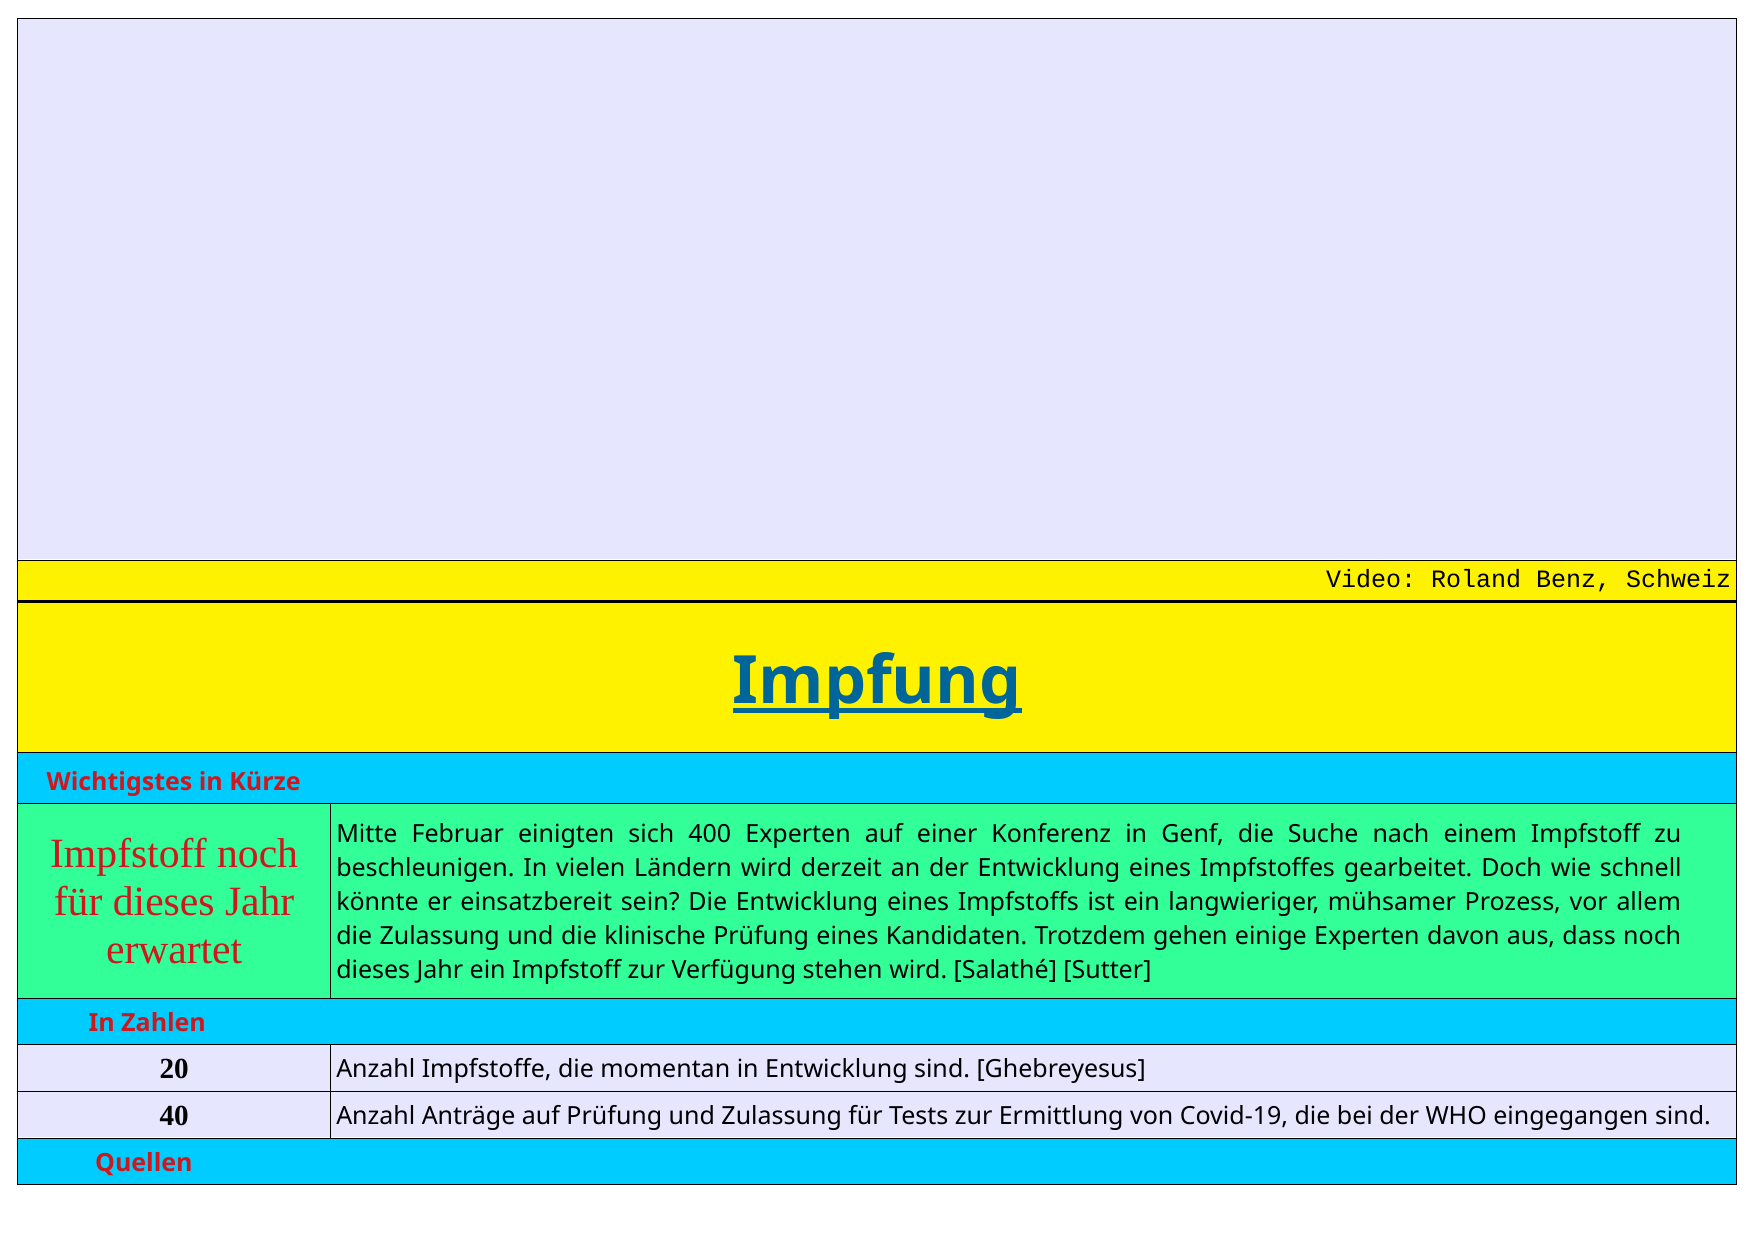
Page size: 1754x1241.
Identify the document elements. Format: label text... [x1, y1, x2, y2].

table_cell 40 [18, 1092, 330, 1137]
table_cell Anzahl Impfstoffe, die momentan in Entwicklung sind. [Ghebreyesus] [331, 1045, 1736, 1091]
table_cell 20 [18, 1045, 330, 1091]
table_cell In Zahlen [18, 999, 1736, 1044]
table_cell Impfstoff noch für dieses Jahr erwartet [18, 804, 330, 998]
table_cell Quellen [18, 1139, 1736, 1184]
table_cell Video: Roland Benz, Schweiz [18, 561, 1736, 600]
table_header Impfung [18, 603, 1736, 752]
table_cell Mitte Februar einigten sich 400 Experten auf einer Konferenz in Genf, die Suche nach einem Impfstoff zu beschleunigen. In vielen Ländern wird derzeit an der Entwicklung eines Impfstoffes gearbeitet. Doch wie schnell könnte er einsatzbereit sein? Die Entwicklung eines Impfstoffs ist ein langwieriger, mühsamer Prozess, vor allem die Zulassung und die klinische Prüfung eines Kandidaten. Trotzdem gehen einige Experten davon aus, dass noch dieses Jahr ein Impfstoff zur Verfügung stehen wird. [Salathé] [Sutter] [331, 804, 1736, 998]
table_cell Wichtigstes in Kürze [18, 753, 1736, 803]
table_cell Anzahl Anträge auf Prüfung und Zulassung für Tests zur Ermittlung von Covid-19, die bei der WHO eingegangen sind. [331, 1092, 1736, 1137]
table_cell [18, 19, 1736, 559]
